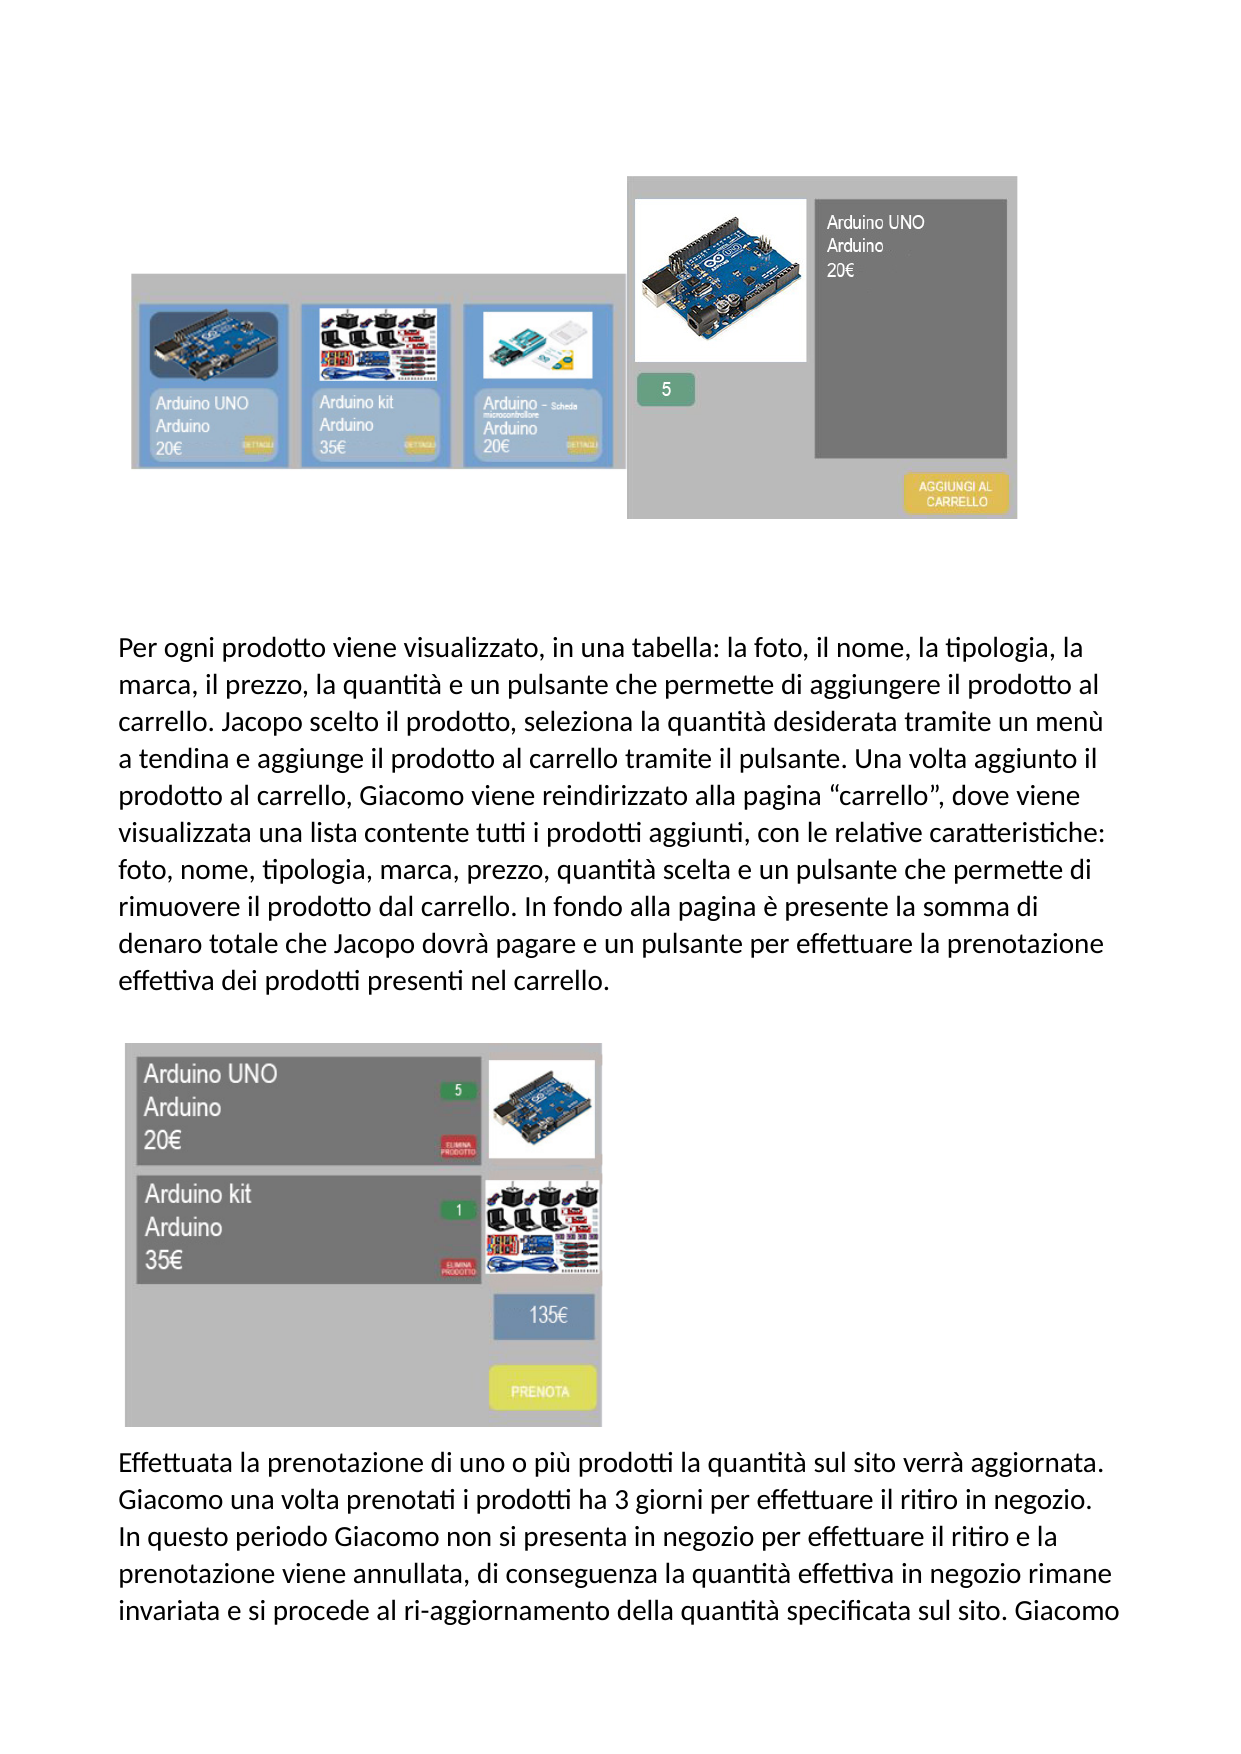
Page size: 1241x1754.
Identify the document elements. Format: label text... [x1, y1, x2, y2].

text Effettuata la prenotazione di uno o più prodotti la quantità sul sito verrà aggiornata. Giacomo una volta prenotati i prodotti ha 3 giorni per effettuare il ritiro in negozio. In questo periodo Giacomo non si presenta in negozio per effettuare il ritiro e la prenotazione viene annullata, di conseguenza la quantità effettiva in negozio rimane invariata e si procede al ri-aggiornamento della quantità specificata sul sito. Giacomo [118, 1444, 1122, 1628]
text Per ogni prodotto viene visualizzato, in una tabella: la foto, il nome, la tipologia, la marca, il prezzo, la quantità e un pulsante che permette di aggiungere il prodotto al carrello. Jacopo scelto il prodotto, seleziona la quantità desiderata tramite un menù a tendina e aggiunge il prodotto al carrello tramite il pulsante. Una volta aggiunto il prodotto al carrello, Giacomo viene reindirizzato alla pagina “carrello”, dove viene visualizzata una lista contente tutti i prodotti aggiunti, con le relative caratteristiche: foto, nome, tipologia, marca, prezzo, quantità scelta e un pulsante che permette di rimuovere il prodotto dal carrello. In fondo alla pagina è presente la somma di denaro totale che Jacopo dovrà pagare e un pulsante per effettuare la prenotazione effettiva dei prodotti presenti nel carrello. [118, 629, 1122, 998]
